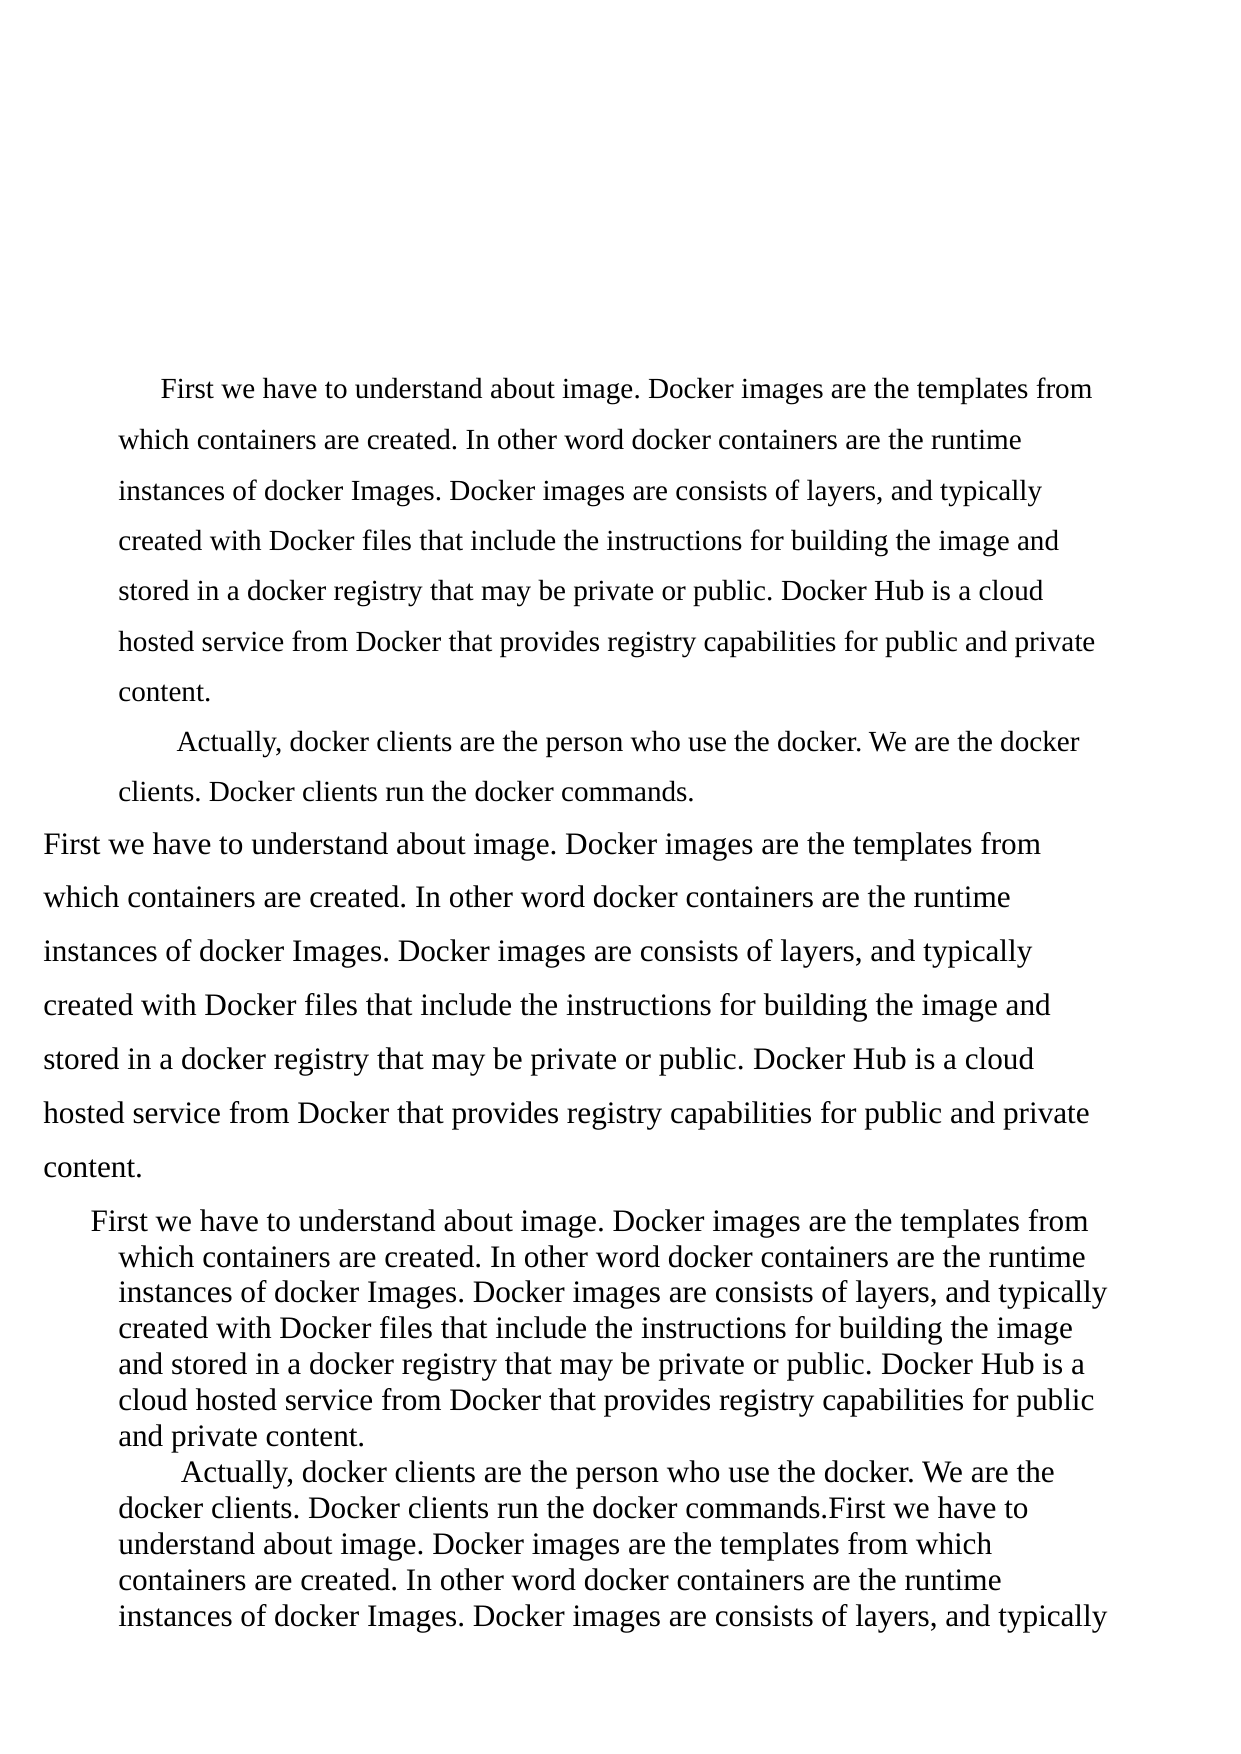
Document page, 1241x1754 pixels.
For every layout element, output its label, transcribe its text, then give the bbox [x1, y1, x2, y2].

text Actually, docker clients are the person who use the docker. We are the docker clients. Docker clients run the docker commands.First we have to understand about image. Docker images are the templates from which containers are created. In other word docker containers are the runtime instances of docker Images. Docker images are consists of layers, and typically [83, 1453, 1122, 1633]
text First we have to understand about image. Docker images are the templates from which containers are created. In other word docker containers are the runtime instances of docker Images. Docker images are consists of layers, and typically created with Docker files that include the instructions for building the image and stored in a docker registry that may be private or public. Docker Hub is a cloud hosted service from Docker that provides registry capabilities for public and private content. [8, 825, 1122, 1184]
text Actually, docker clients are the person who use the docker. We are the docker clients. Docker clients run the docker commands. [83, 724, 1122, 808]
text First we have to understand about image. Docker images are the templates from which containers are created. In other word docker containers are the runtime instances of docker Images. Docker images are consists of layers, and typically created with Docker files that include the instructions for building the image and stored in a docker registry that may be private or public. Docker Hub is a cloud hosted service from Docker that provides registry capabilities for public and private content. [83, 370, 1122, 707]
text First we have to understand about image. Docker images are the templates from which containers are created. In other word docker containers are the runtime instances of docker Images. Docker images are consists of layers, and typically created with Docker files that include the instructions for building the image and stored in a docker registry that may be private or public. Docker Hub is a cloud hosted service from Docker that provides registry capabilities for public and private content. [83, 1202, 1122, 1453]
